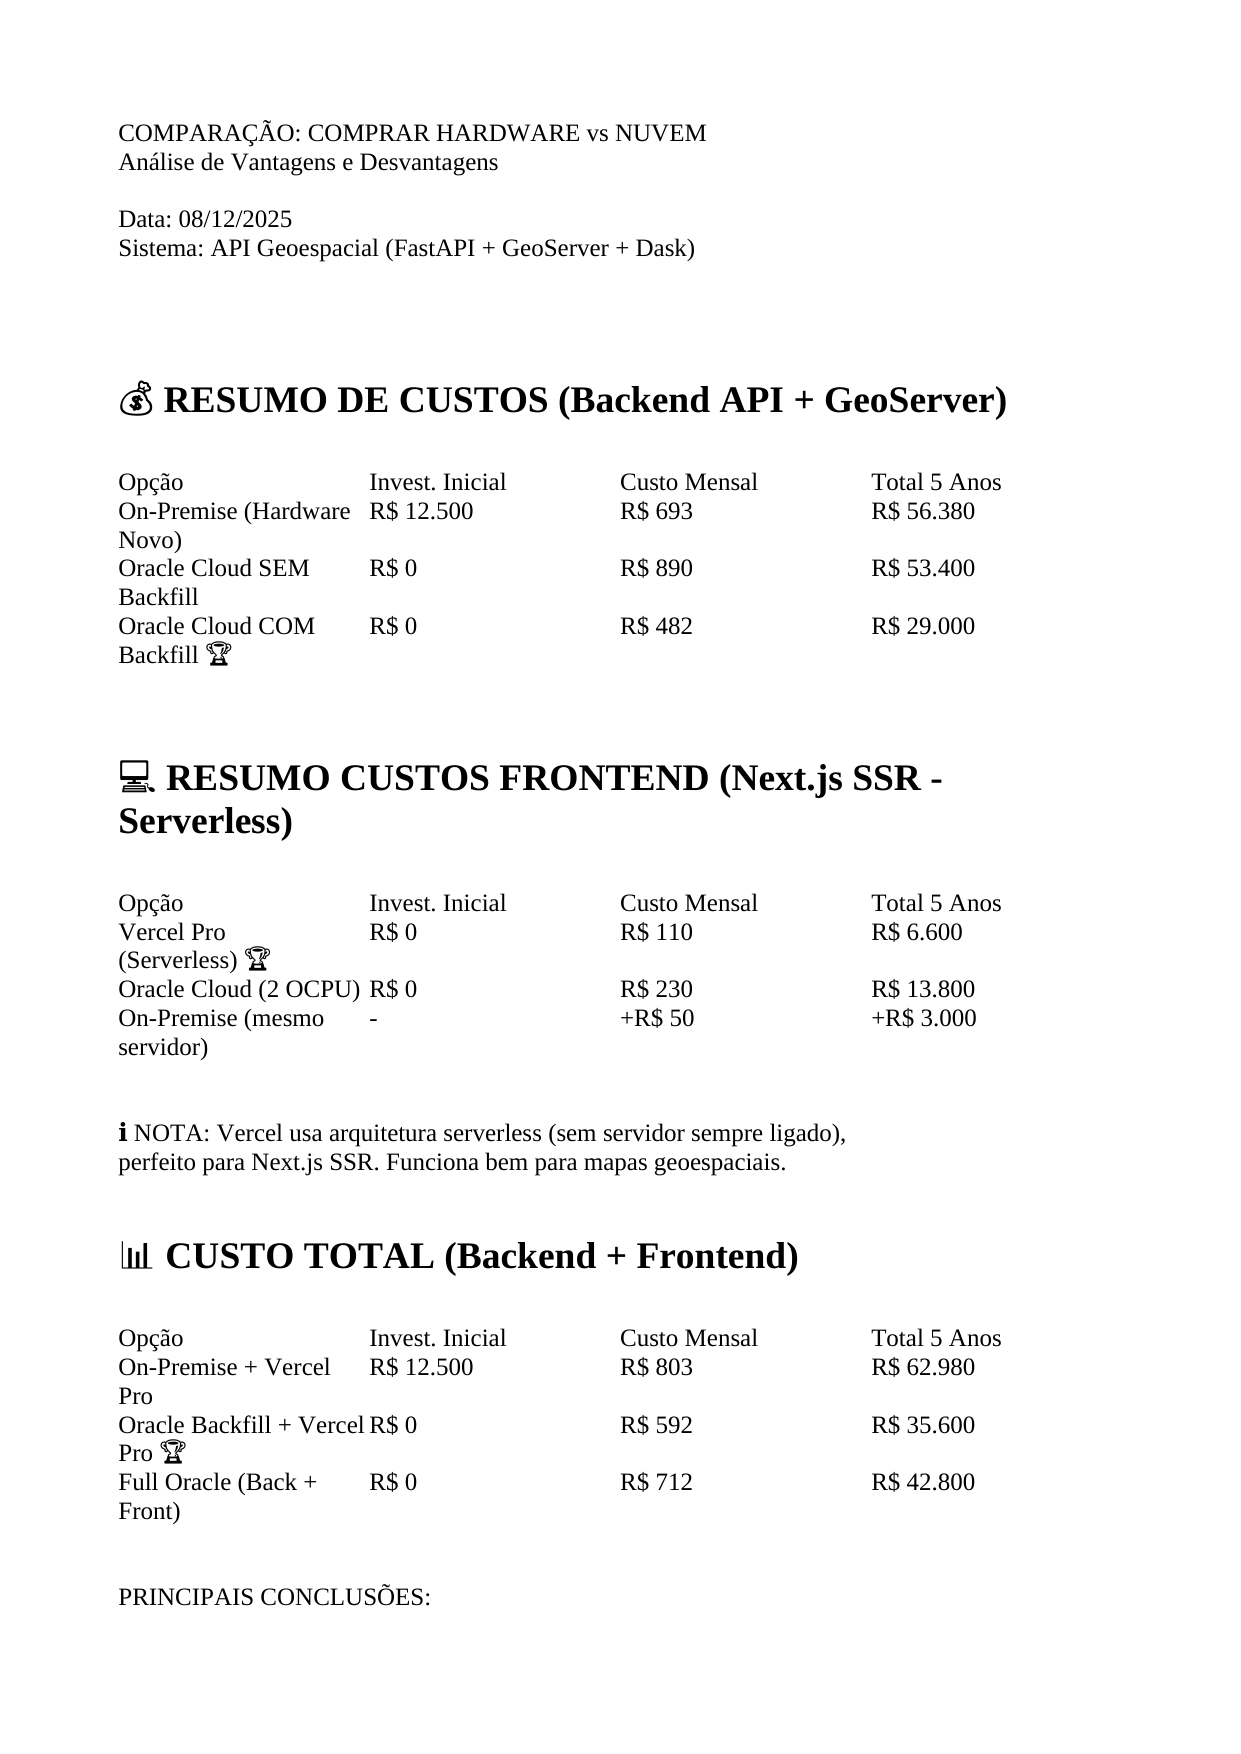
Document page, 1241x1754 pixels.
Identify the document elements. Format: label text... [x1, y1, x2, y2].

table_header Total 5 Anos [871, 1324, 1122, 1352]
text Sistema: API Geoespacial (FastAPI + GeoServer + Dask) [118, 233, 1122, 262]
table_cell R$ 110 [620, 917, 871, 974]
table_header Invest. Inicial [369, 888, 620, 917]
table_cell On-Premise (mesmo servidor) [118, 1003, 369, 1061]
table_cell R$ 693 [620, 496, 871, 553]
table_cell R$ 482 [620, 611, 871, 668]
table_cell Vercel Pro (Serverless) 🏆 [118, 917, 369, 974]
table_cell R$ 230 [620, 974, 871, 1003]
table_cell +R$ 50 [620, 1003, 871, 1061]
table_cell On-Premise (Hardware Novo) [118, 496, 369, 553]
table_cell R$ 13.800 [871, 974, 1122, 1003]
text PRINCIPAIS CONCLUSÕES: [118, 1582, 1122, 1611]
table_cell R$ 62.980 [871, 1352, 1122, 1410]
table_cell Full Oracle (Back + Front) [118, 1467, 369, 1525]
table_cell R$ 712 [620, 1467, 871, 1525]
table_cell - [369, 1003, 620, 1061]
subtitle 💰 RESUMO DE CUSTOS (Backend API + GeoServer) [118, 378, 1122, 421]
table_cell Oracle Cloud (2 OCPU) [118, 974, 369, 1003]
table_cell R$ 0 [369, 1410, 620, 1467]
table_cell +R$ 3.000 [871, 1003, 1122, 1061]
table_cell Oracle Cloud SEM Backfill [118, 554, 369, 611]
table_cell R$ 0 [369, 1467, 620, 1525]
table_cell R$ 592 [620, 1410, 871, 1467]
table_cell R$ 12.500 [369, 1352, 620, 1410]
table_header Opção [118, 1324, 369, 1352]
table_cell Oracle Backfill + Vercel Pro 🏆 [118, 1410, 369, 1467]
table_cell R$ 12.500 [369, 496, 620, 553]
text Análise de Vantagens e Desvantagens [118, 147, 1122, 176]
text perfeito para Next.js SSR. Funciona bem para mapas geoespaciais. [118, 1147, 1122, 1176]
table_cell R$ 890 [620, 554, 871, 611]
table_header Opção [118, 467, 369, 496]
text COMPARAÇÃO: COMPRAR HARDWARE vs NUVEM [118, 118, 1122, 147]
table_header Total 5 Anos [871, 888, 1122, 917]
table_cell R$ 0 [369, 917, 620, 974]
subtitle 📊 CUSTO TOTAL (Backend + Frontend) [118, 1234, 1122, 1277]
table_cell R$ 42.800 [871, 1467, 1122, 1525]
table_cell R$ 53.400 [871, 554, 1122, 611]
table_header Invest. Inicial [369, 1324, 620, 1352]
table_header Opção [118, 888, 369, 917]
table_header Custo Mensal [620, 888, 871, 917]
table_cell R$ 35.600 [871, 1410, 1122, 1467]
table_cell Oracle Cloud COM Backfill 🏆 [118, 611, 369, 668]
table_header Invest. Inicial [369, 467, 620, 496]
table_cell R$ 0 [369, 554, 620, 611]
table_header Total 5 Anos [871, 467, 1122, 496]
table_cell On-Premise + Vercel Pro [118, 1352, 369, 1410]
table_header Custo Mensal [620, 467, 871, 496]
subtitle 💻 RESUMO CUSTOS FRONTEND (Next.js SSR - Serverless) [118, 755, 1122, 842]
table_cell R$ 803 [620, 1352, 871, 1410]
text Data: 08/12/2025 [118, 204, 1122, 233]
table_cell R$ 0 [369, 974, 620, 1003]
table_header Custo Mensal [620, 1324, 871, 1352]
text ℹ️ NOTA: Vercel usa arquitetura serverless (sem servidor sempre ligado), [118, 1118, 1122, 1147]
table_cell R$ 56.380 [871, 496, 1122, 553]
table_cell R$ 0 [369, 611, 620, 668]
table_cell R$ 29.000 [871, 611, 1122, 668]
table_cell R$ 6.600 [871, 917, 1122, 974]
